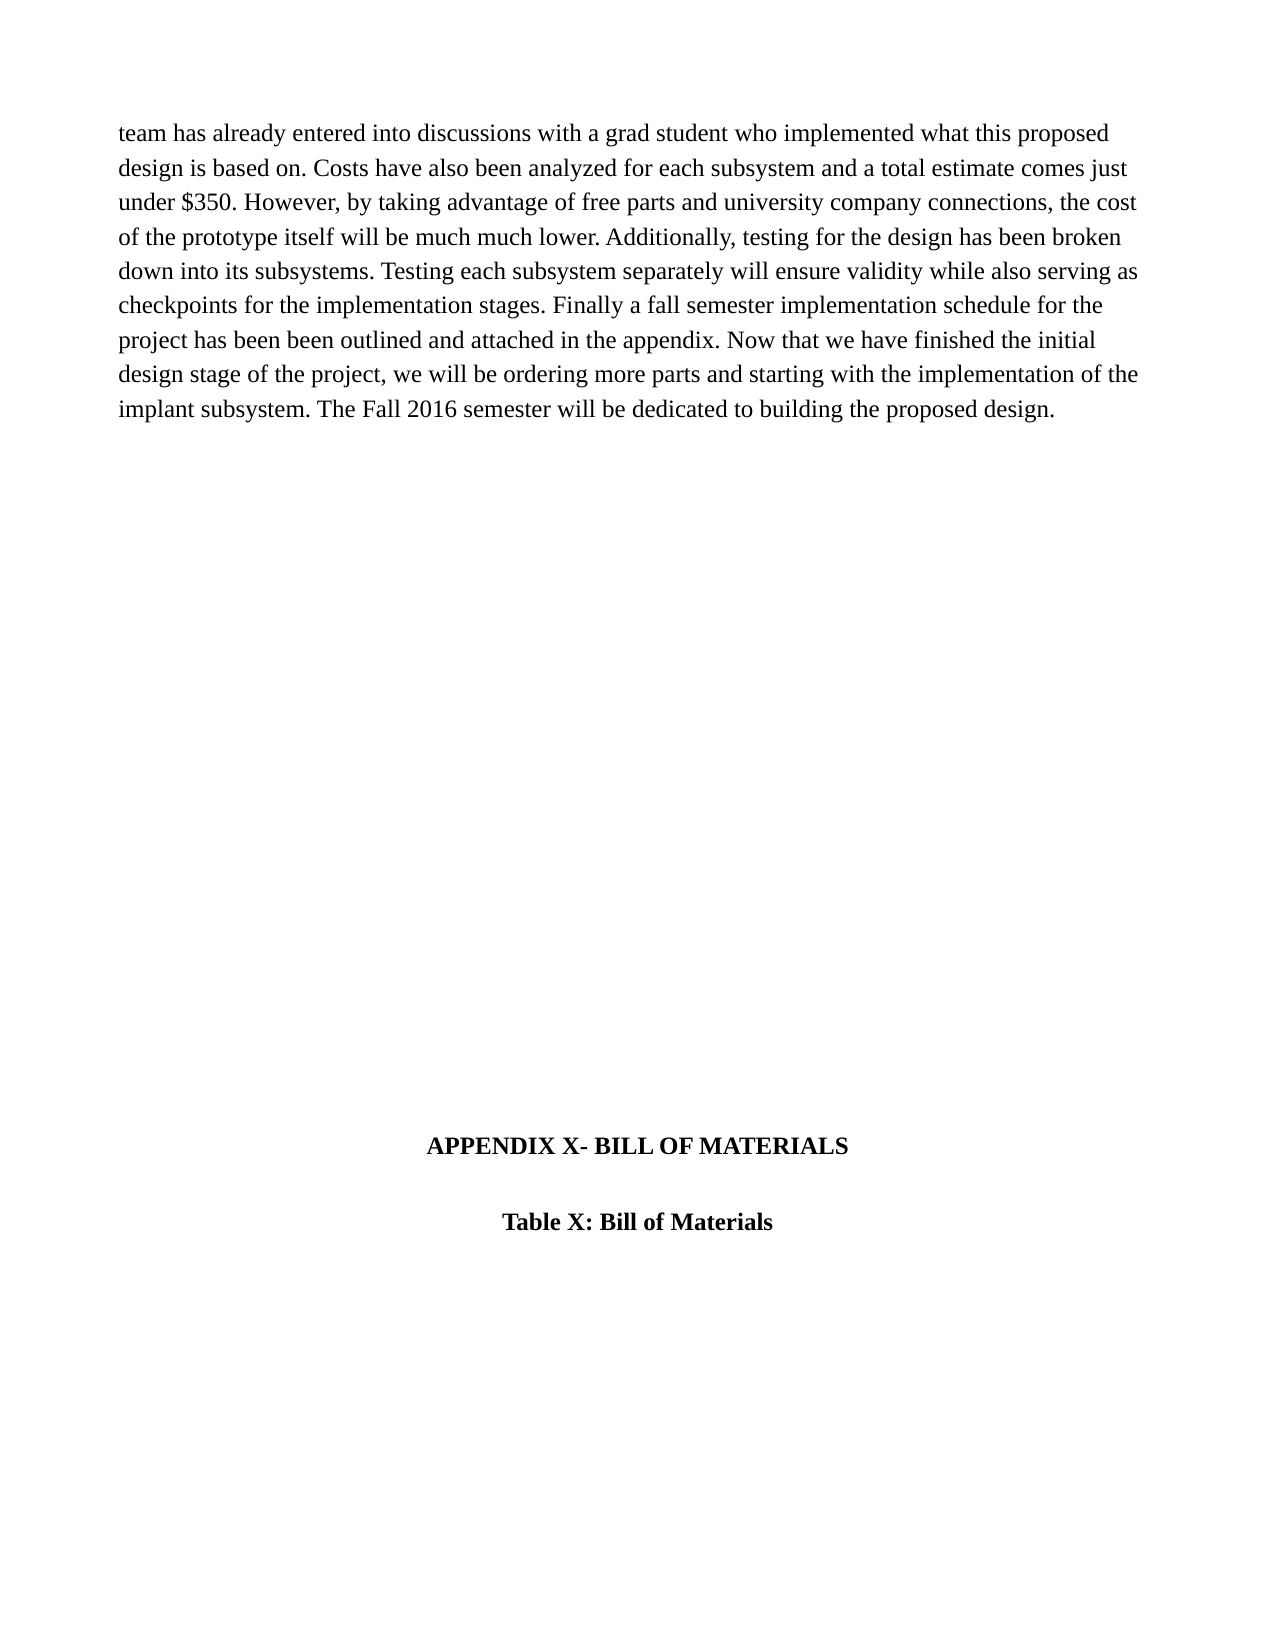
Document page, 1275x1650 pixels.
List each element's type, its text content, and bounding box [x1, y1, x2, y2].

text team has already entered into discussions with a grad student who implemented what this proposed design is based on. Costs have also been analyzed for each subsystem and a total estimate comes just under $350. However, by taking advantage of free parts and university company connections, the cost of the prototype itself will be much much lower. Additionally, testing for the design has been broken down into its subsystems. Testing each subsystem separately will ensure validity while also serving as checkpoints for the implementation stages. Finally a fall semester implementation schedule for the project has been been outlined and attached in the appendix. Now that we have finished the initial design stage of the project, we will be ordering more parts and starting with the implementation of the implant subsystem. The Fall 2016 semester will be dedicated to building the proposed design. [118, 118, 1157, 423]
text Table X: Bill of Materials [118, 1207, 1157, 1235]
text APPENDIX X- BILL OF MATERIALS [118, 1131, 1157, 1160]
